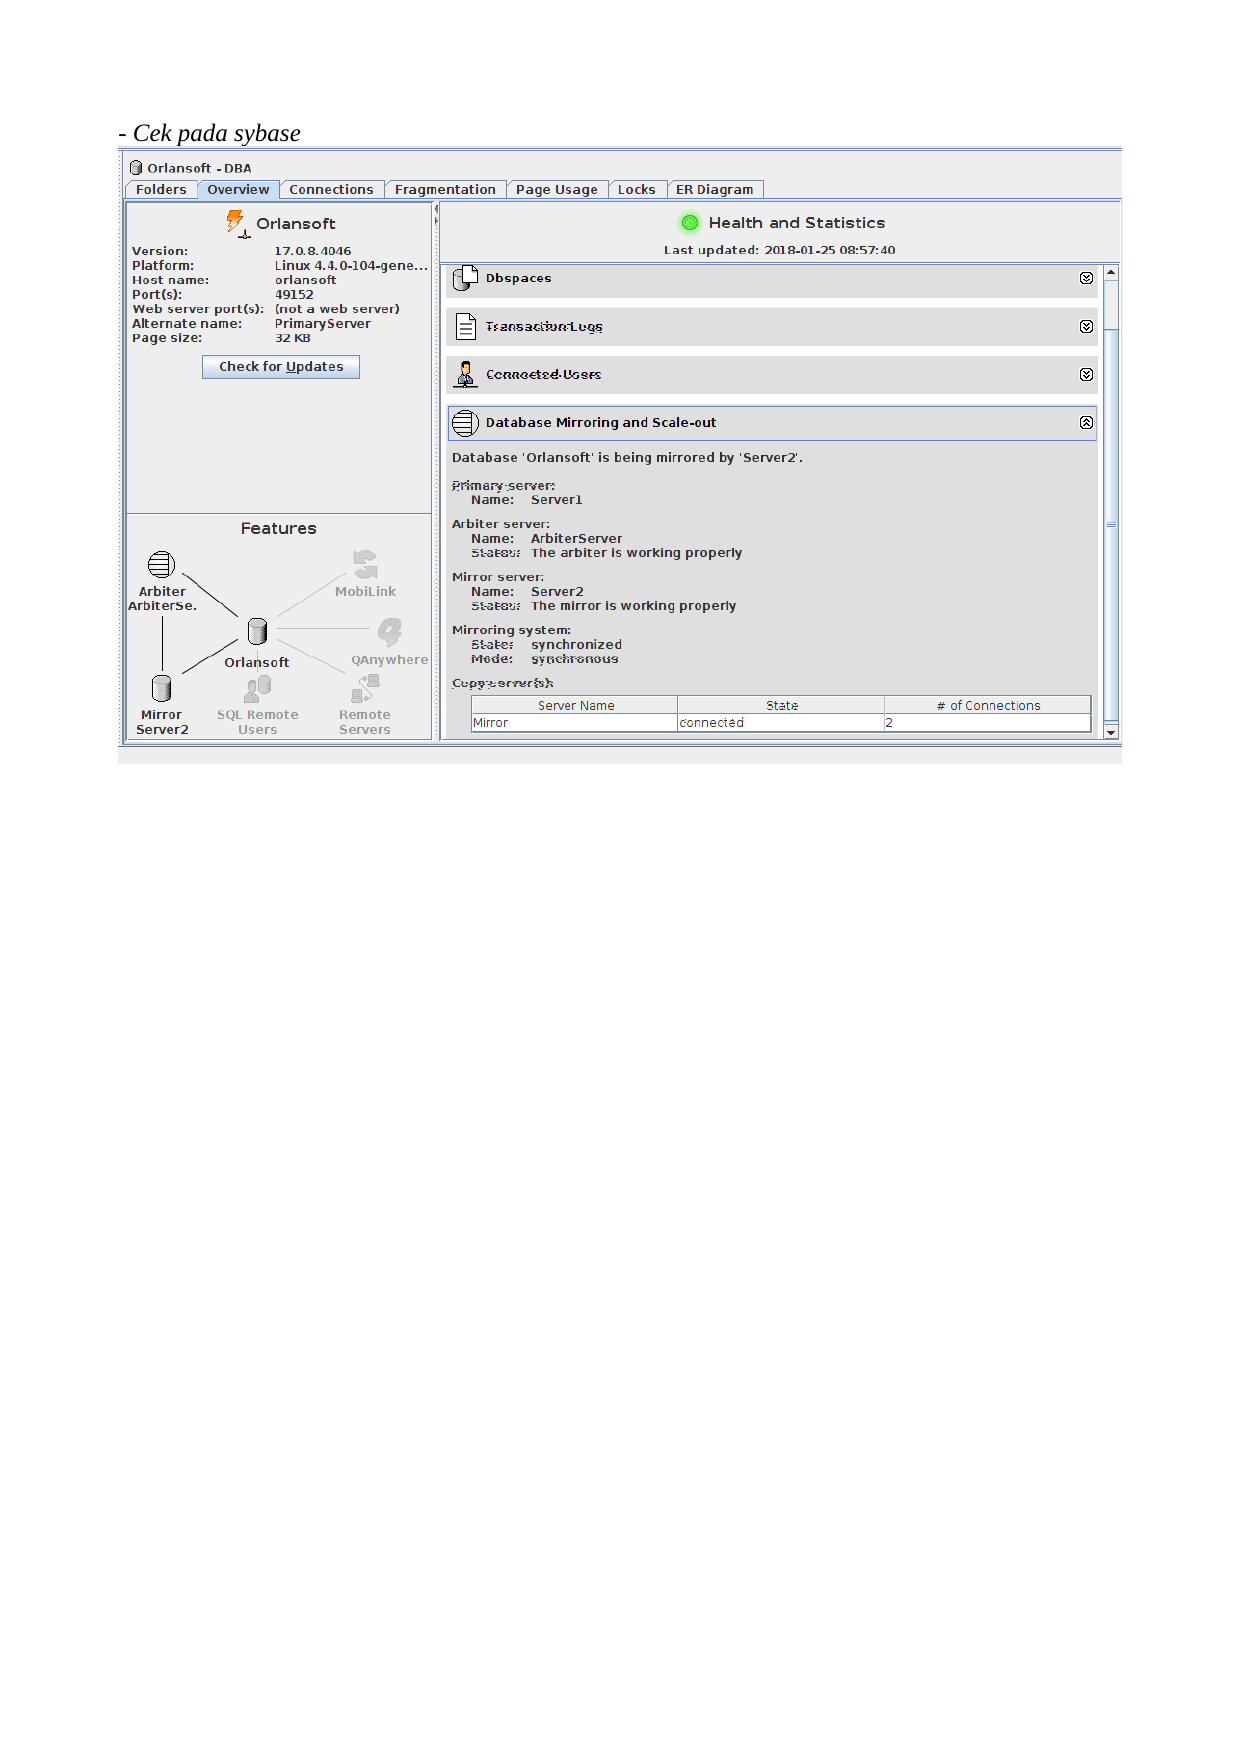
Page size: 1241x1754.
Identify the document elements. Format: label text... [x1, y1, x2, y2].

picture [118, 146, 1123, 764]
text - Cek pada sybase [118, 118, 1122, 146]
